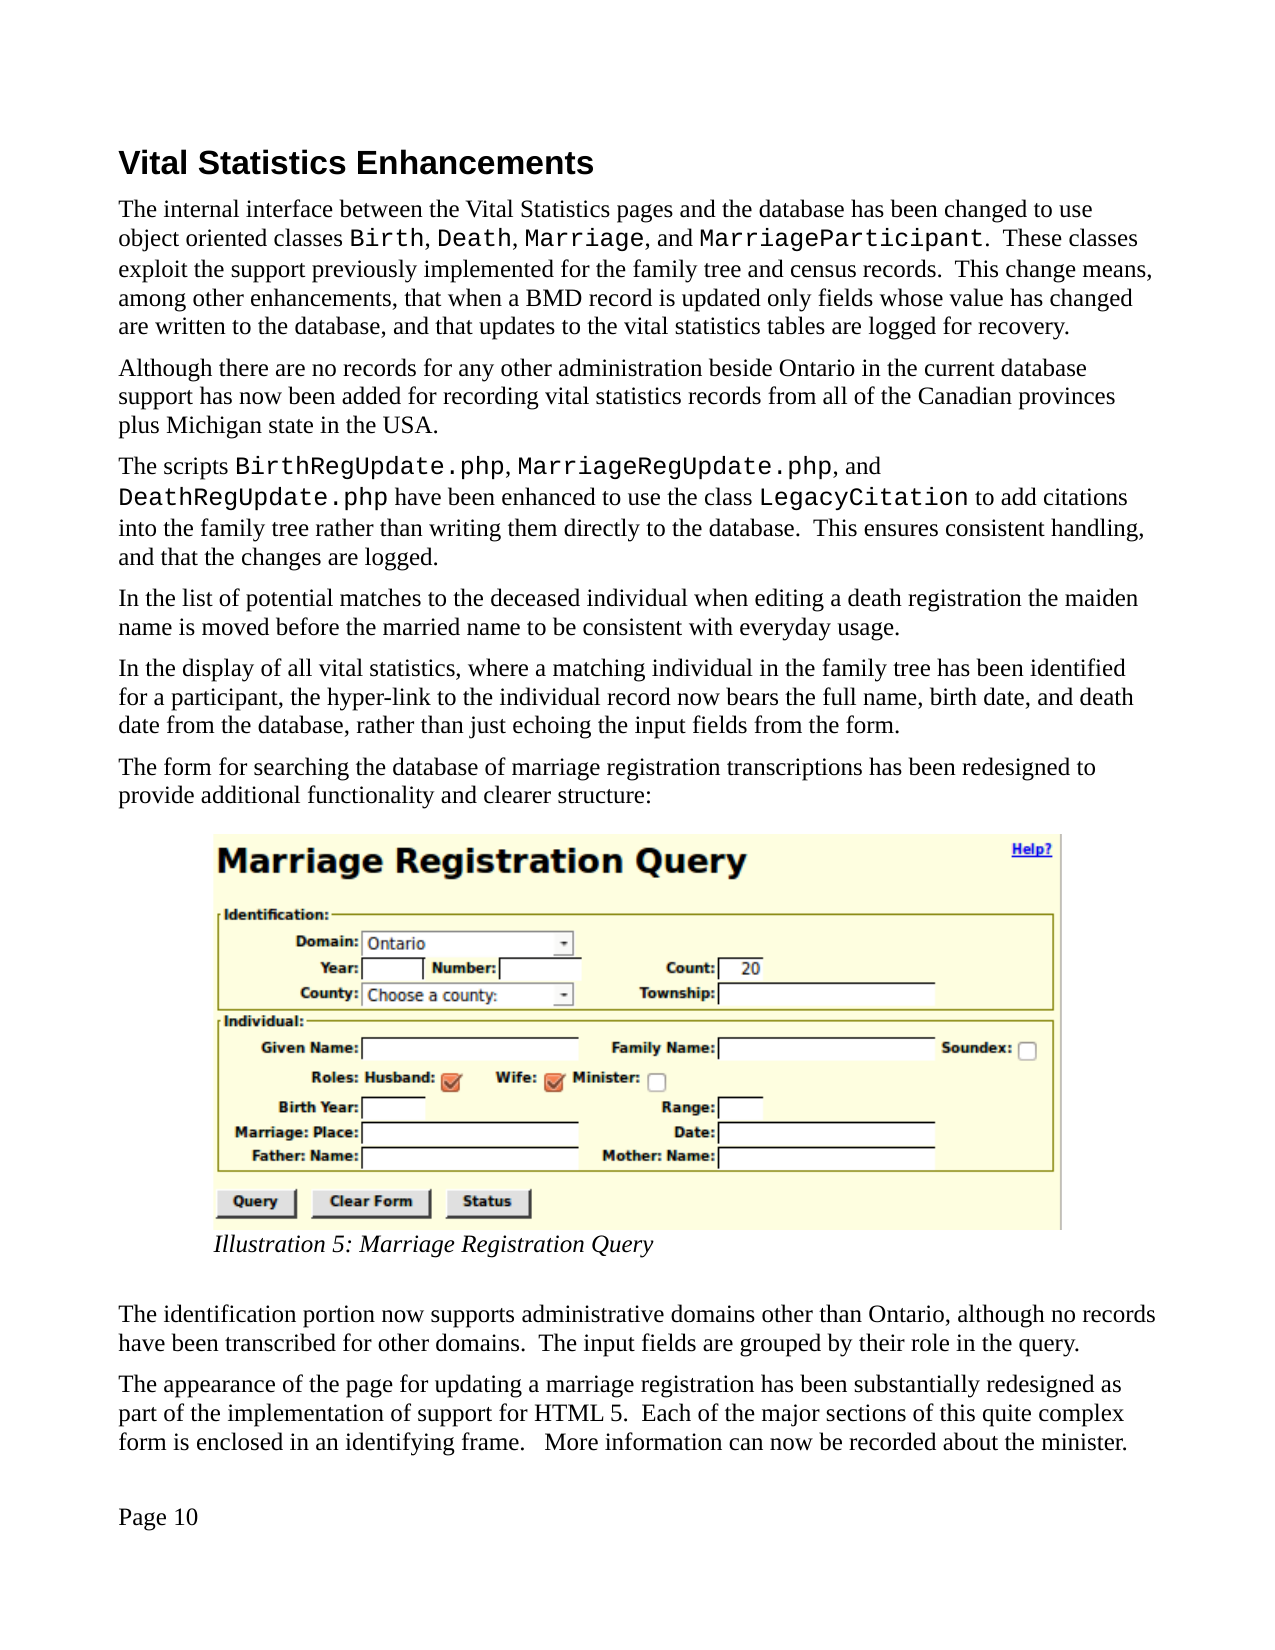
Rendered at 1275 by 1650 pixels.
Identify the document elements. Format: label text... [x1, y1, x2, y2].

text The appearance of the page for updating a marriage registration has been substantially redesigned as part of the implementation of support for HTML 5. Each of the major sections of this quite complex form is enclosed in an identifying frame. More information can now be recorded about the minister. [118, 1369, 1157, 1456]
picture [213, 834, 1062, 1230]
text The form for searching the database of marriage registration transcriptions has been redesigned to provide additional functionality and clearer structure: [118, 752, 1157, 809]
text The scripts BirthRegUpdate.php, MarriageRegUpdate.php, and DeathRegUpdate.php have been enhanced to use the class LegacyCitation to add citations into the family tree rather than writing them directly to the database. This ensures consistent handling, and that the changes are logged. [118, 451, 1157, 571]
text Illustration 5: Marriage Registration Query [213, 1230, 1062, 1258]
text In the display of all vital statistics, where a matching individual in the family tree has been identified for a participant, the hyper-link to the individual record now bears the full name, birth date, and death date from the database, rather than just echoing the input fields from the form. [118, 653, 1157, 739]
text Although there are no records for any other administration beside Ontario in the current database support has now been added for recording vital statistics records from all of the Canadian provinces plus Michigan state in the USA. [118, 353, 1157, 439]
text In the list of potential matches to the deceased individual when editing a death registration the maiden name is moved before the married name to be consistent with everyday usage. [118, 583, 1157, 641]
text The identification portion now supports administrative domains other than Ontario, although no records have been transcribed for other domains. The input fields are grouped by their role in the query. [118, 1299, 1157, 1357]
text The internal interface between the Vital Statistics pages and the database has been changed to use object oriented classes Birth, Death, Marriage, and MarriageParticipant. These classes exploit the support previously implemented for the family tree and census records. This change means, among other enhancements, that when a BMD record is updated only fields whose value has changed are written to the database, and that updates to the vital statistics tables are logged for recovery. [118, 194, 1157, 340]
subtitle Vital Statistics Enhancements [118, 143, 1157, 182]
